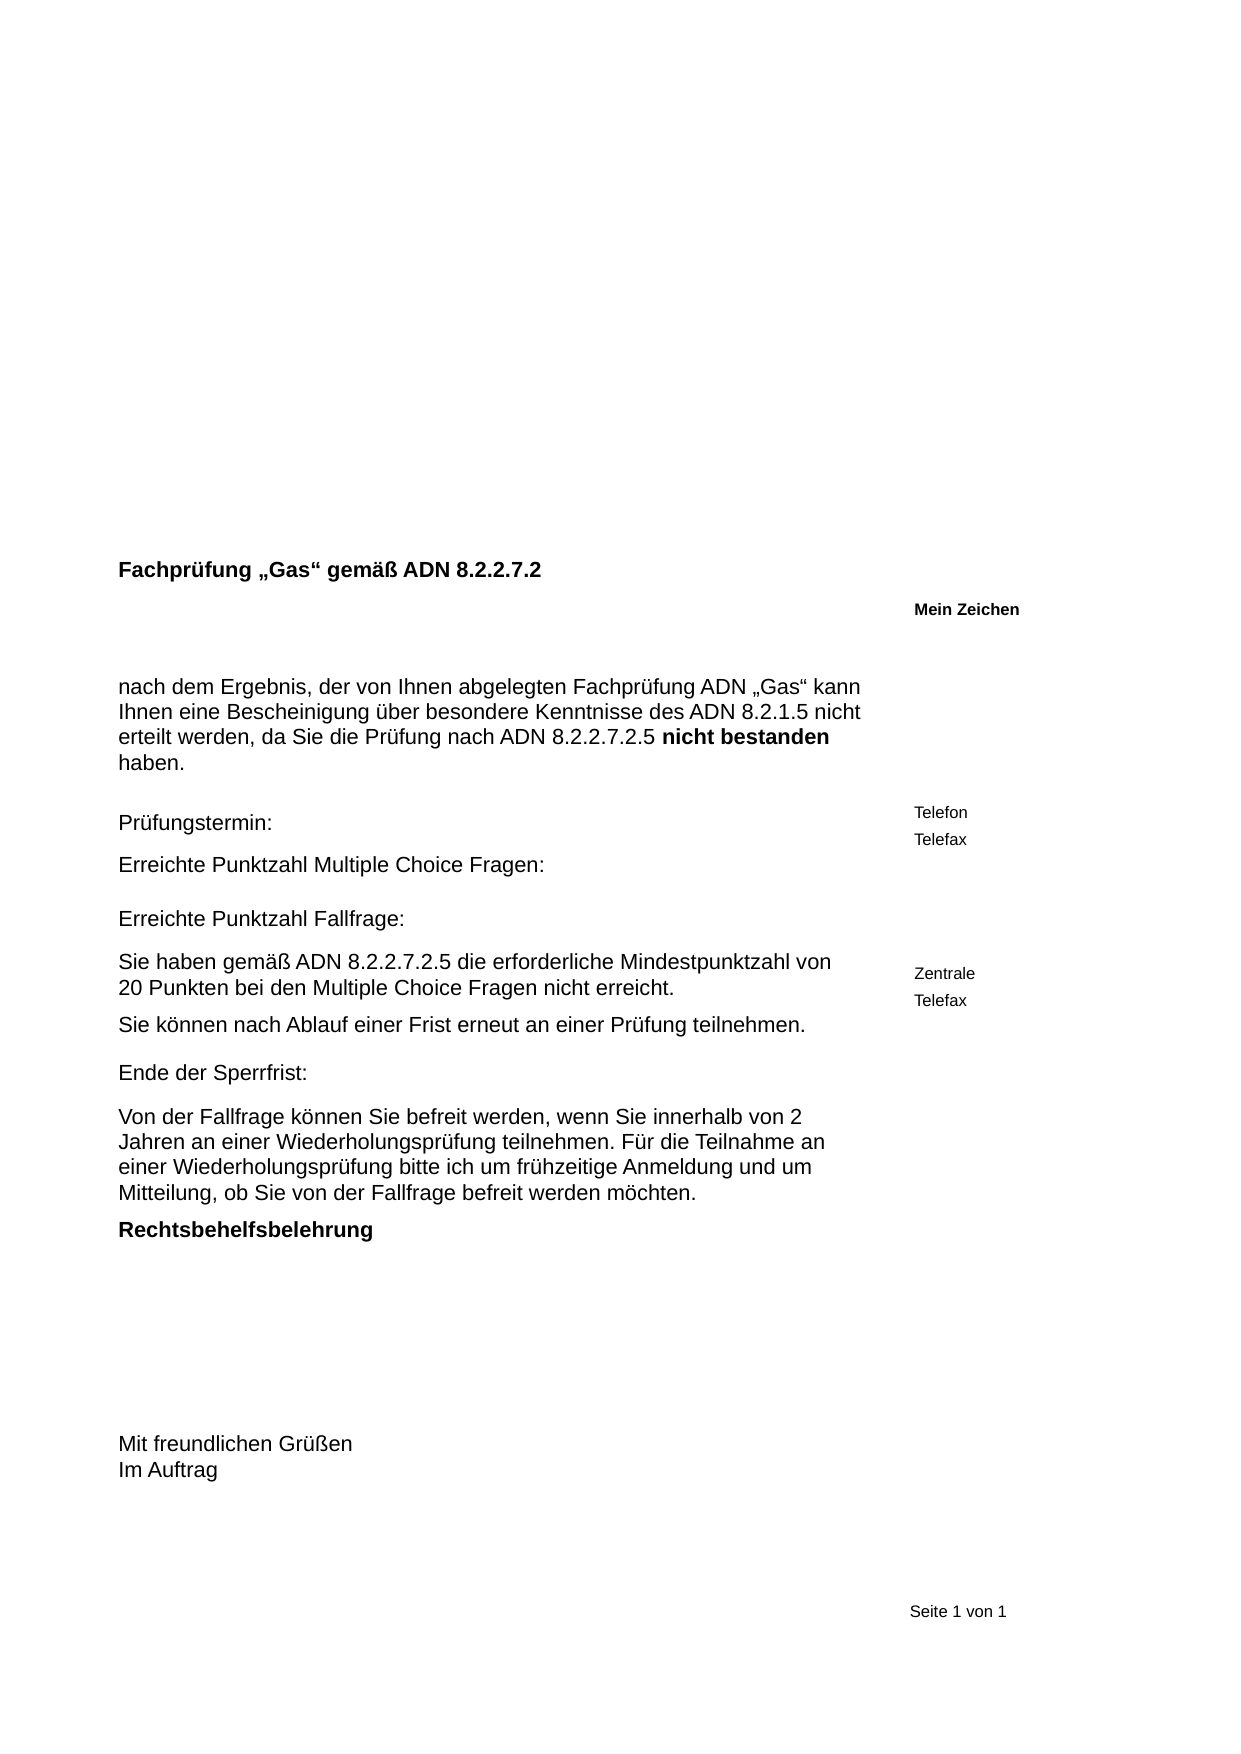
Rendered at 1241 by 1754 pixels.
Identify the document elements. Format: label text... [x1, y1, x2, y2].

text [828, 800, 862, 841]
text Mit freundlichen Grüßen [118, 1431, 862, 1457]
text nach dem Ergebnis, der von Ihnen abgelegten Fachprüfung ADN „Gas“ kann Ihnen eine Bescheinigung über besondere Kenntnisse des ADN 8.2.1.5 nicht erteilt werden, da Sie die Prüfung nach ADN 8.2.2.7.2.5 nicht bestanden haben. [118, 674, 862, 775]
text Von der Fallfrage können Sie befreit werden, wenn Sie innerhalb von 2 Jahren an einer Wiederholungsprüfung teilnehmen. Für die Teilnahme an einer Wiederholungsprüfung bitte ich um frühzeitige Anmeldung und um Mitteilung, ob Sie von der Fallfrage befreit werden möchten. [118, 1104, 862, 1205]
text Telefon [909, 799, 983, 826]
text Sie haben gemäß ADN 8.2.2.7.2.5 die erforderliche Mindestpunktzahl von 20 Punkten bei den Multiple Choice Fragen nicht erreicht. [118, 949, 862, 1000]
text [834, 1050, 862, 1091]
text Prüfungstermin: [118, 800, 279, 841]
text Telefax [909, 826, 983, 853]
text Mein Zeichen [909, 597, 1175, 618]
text Erreichte Punktzahl Fallfrage: [118, 895, 405, 937]
text Sie können nach Ablauf einer Frist erneut an einer Prüfung teilnehmen. [118, 1012, 862, 1037]
text Rechtsbehelfsbelehrung [118, 1217, 862, 1242]
text Telefax [909, 987, 983, 1014]
text Erreichte Punktzahl Multiple Choice Fragen: [118, 841, 545, 883]
text [839, 841, 862, 883]
text Im Auftrag [118, 1457, 862, 1482]
text Zentrale [909, 960, 983, 987]
text Seite 1 von 1 [909, 1602, 1175, 1621]
text Ende der Sperrfrist: [118, 1050, 308, 1091]
text Fachprüfung „Gas“ gemäß ADN 8.2.2.7.2 [118, 557, 862, 582]
